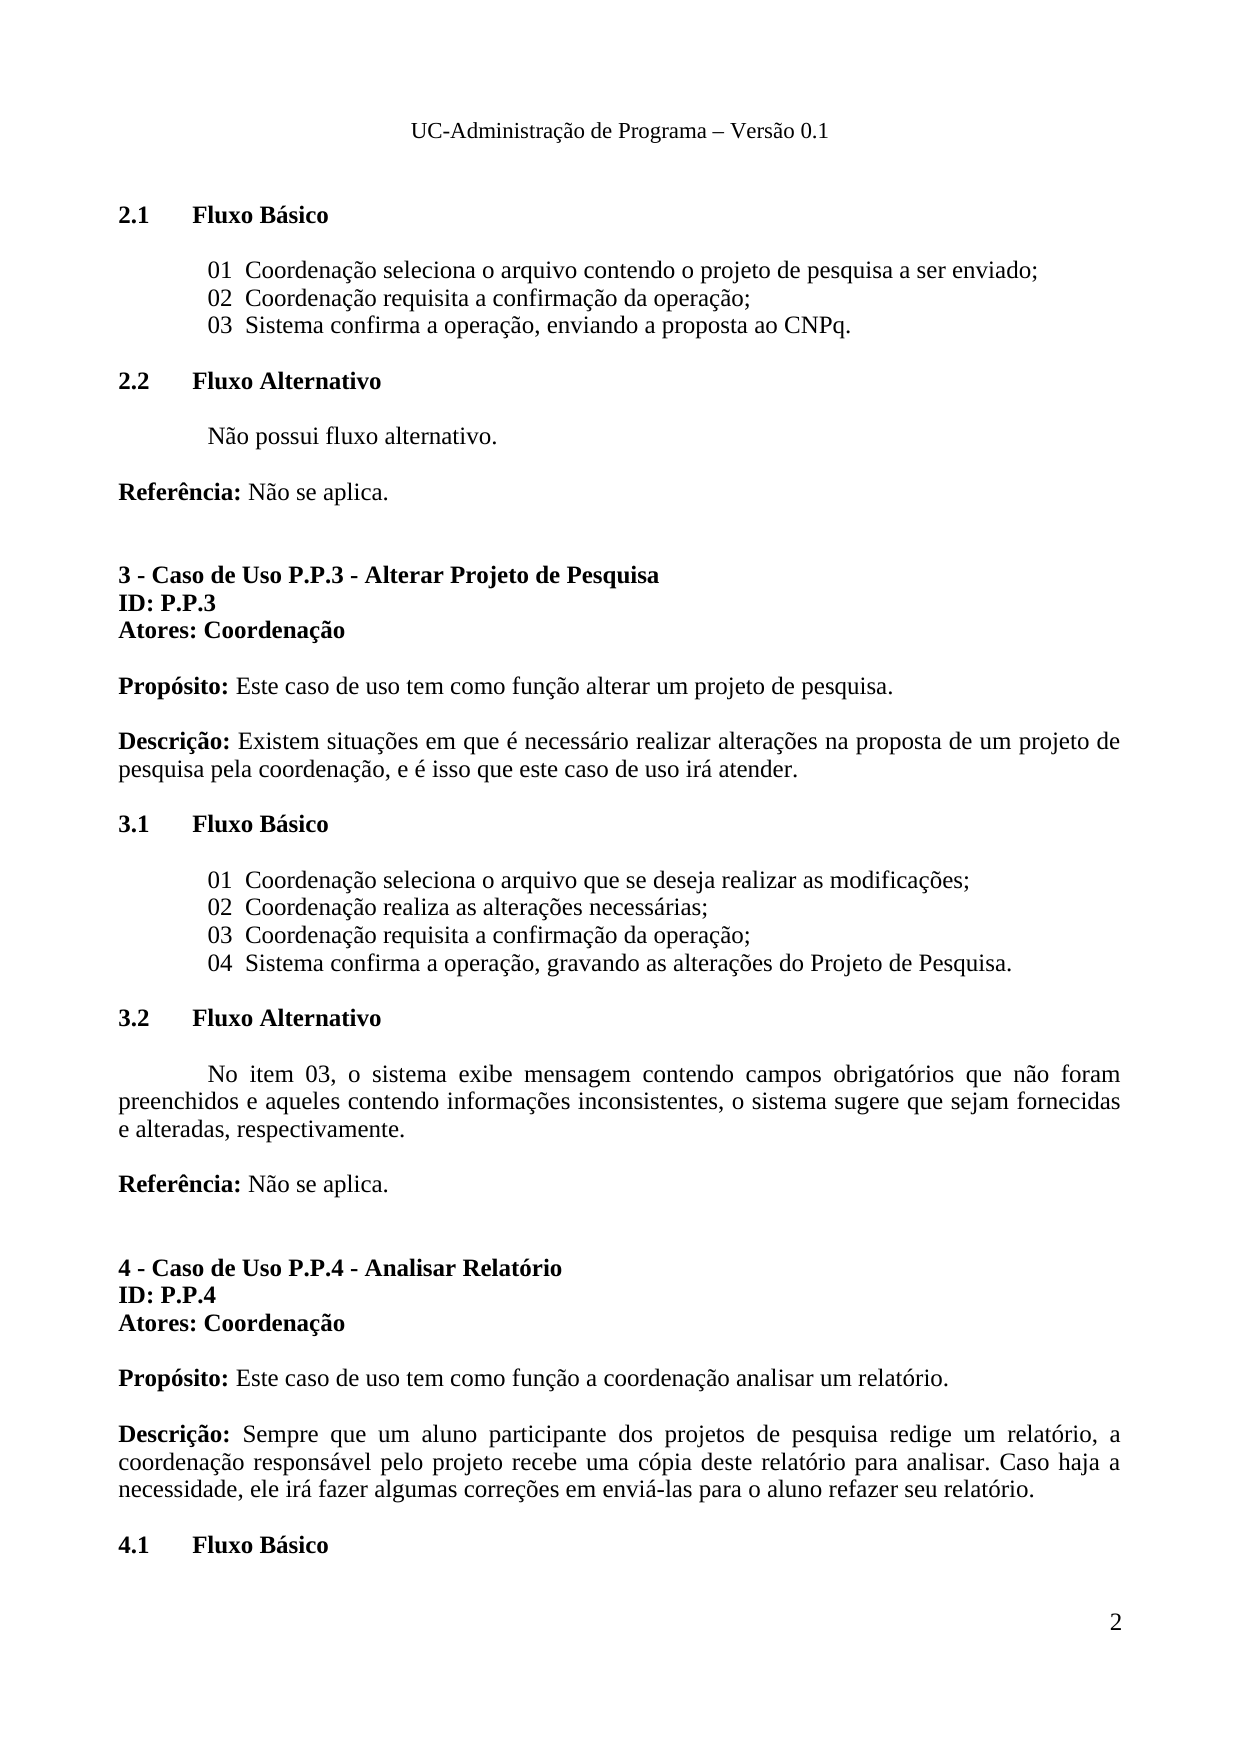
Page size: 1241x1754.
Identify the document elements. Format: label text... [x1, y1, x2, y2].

text 2.1 Fluxo Básico [118, 201, 1122, 228]
text 01 Coordenação seleciona o arquivo que se deseja realizar as modificações; [118, 866, 1122, 893]
text ID: P.P.3 [118, 589, 1122, 616]
text 4.1 Fluxo Básico [118, 1531, 1122, 1558]
text Não possui fluxo alternativo. [118, 422, 1122, 450]
text Atores: Coordenação [118, 1309, 1122, 1337]
text Descrição: Sempre que um aluno participante dos projetos de pesquisa redige um relatório, a coordenação responsável pelo projeto recebe uma cópia deste relatório para analisar. Caso haja a necessidade, ele irá fazer algumas correções em enviá-las para o aluno refazer seu relatório. [118, 1420, 1122, 1503]
text 3 - Caso de Uso P.P.3 - Alterar Projeto de Pesquisa [118, 561, 1122, 589]
text ID: P.P.4 [118, 1281, 1122, 1309]
text 04 Sistema confirma a operação, gravando as alterações do Projeto de Pesquisa. [118, 949, 1122, 977]
text No item 03, o sistema exibe mensagem contendo campos obrigatórios que não foram preenchidos e aqueles contendo informações inconsistentes, o sistema sugere que sejam fornecidas e alteradas, respectivamente. [118, 1060, 1122, 1143]
text Descrição: Existem situações em que é necessário realizar alterações na proposta de um projeto de pesquisa pela coordenação, e é isso que este caso de uso irá atender. [118, 727, 1122, 783]
text 02 Coordenação requisita a confirmação da operação; [118, 284, 1122, 312]
text Referência: Não se aplica. [118, 478, 1122, 506]
text Atores: Coordenação [118, 616, 1122, 644]
text Propósito: Este caso de uso tem como função a coordenação analisar um relatório. [118, 1364, 1122, 1392]
text 03 Coordenação requisita a confirmação da operação; [118, 921, 1122, 949]
text Referência: Não se aplica. [118, 1171, 1122, 1198]
text 01 Coordenação seleciona o arquivo contendo o projeto de pesquisa a ser enviado; [118, 256, 1122, 284]
text 3.2 Fluxo Alternativo [118, 1004, 1122, 1032]
text 03 Sistema confirma a operação, enviando a proposta ao CNPq. [118, 312, 1122, 339]
text 4 - Caso de Uso P.P.4 - Analisar Relatório [118, 1254, 1122, 1281]
text Propósito: Este caso de uso tem como função alterar um projeto de pesquisa. [118, 672, 1122, 699]
text 3.1 Fluxo Básico [118, 810, 1122, 838]
text 02 Coordenação realiza as alterações necessárias; [118, 893, 1122, 921]
text 2.2 Fluxo Alternativo [118, 367, 1122, 395]
